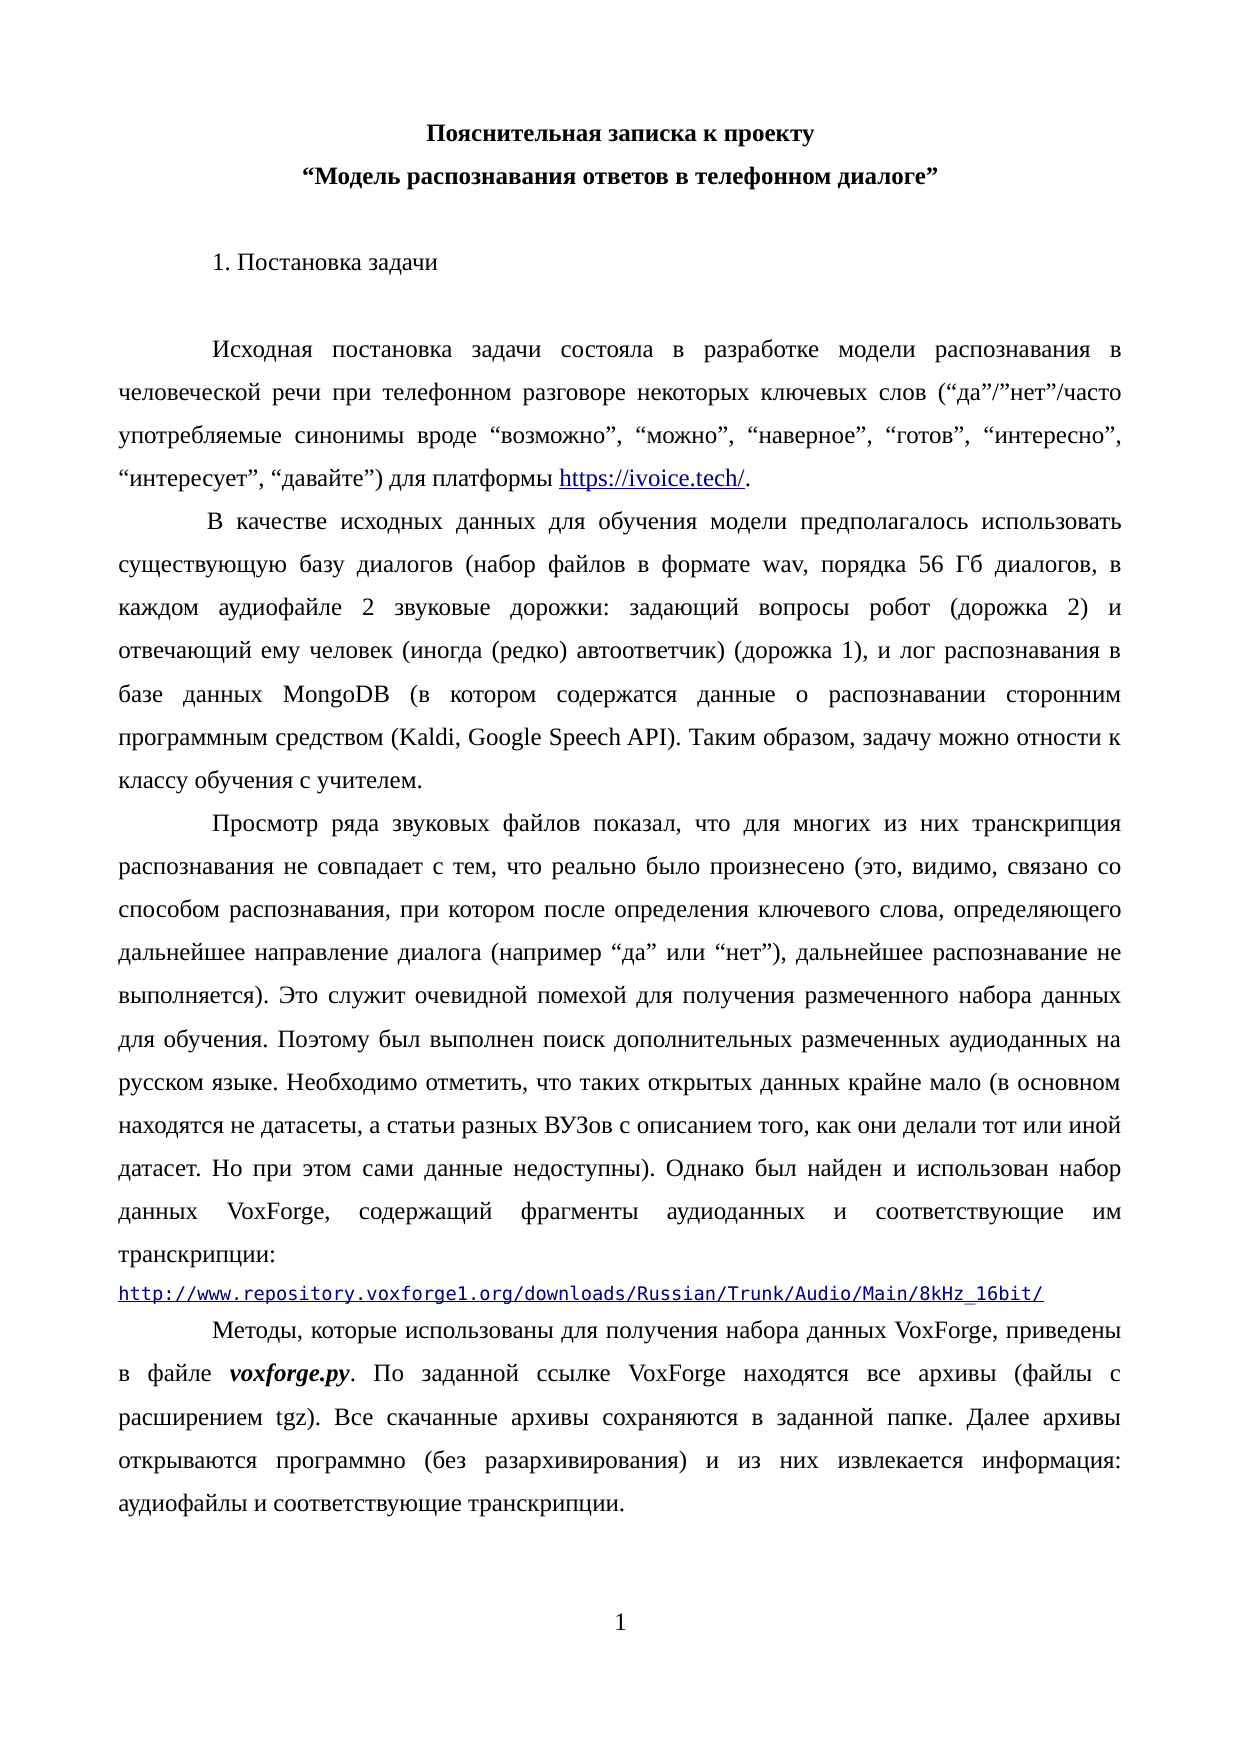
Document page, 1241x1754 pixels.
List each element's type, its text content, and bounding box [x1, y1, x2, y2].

text Пояснительная записка к проекту [118, 118, 1122, 147]
text http://www.repository.voxforge1.org/downloads/Russian/Trunk/Audio/Main/8kHz_16bit/ [118, 1282, 1122, 1304]
text Просмотр ряда звуковых файлов показал, что для многих из них транскрипция распознавания не совпадает с тем, что реально было произнесено (это, видимо, связано со способом распознавания, при котором после определения ключевого слова, определяющего дальнейшее направление диалога (например “да” или “нет”), дальнейшее распознавание не выполняется). Это служит очевидной помехой для получения размеченного набора данных для обучения. Поэтому был выполнен поиск дополнительных размеченных аудиоданных на русском языке. Необходимо отметить, что таких открытых данных крайне мало (в основном находятся не датасеты, а статьи разных ВУЗов с описанием того, как они делали тот или иной датасет. Но при этом сами данные недоступны). Однако был найден и использован набор данных VoxForge, содержащий фрагменты аудиоданных и соответствующие им транскрипции: [118, 808, 1122, 1268]
text В качестве исходных данных для обучения модели предполагалось использовать существующую базу диалогов (набор файлов в формате wav, порядка 56 Гб диалогов, в каждом аудиофайле 2 звуковые дорожки: задающий вопросы робот (дорожка 2) и отвечающий ему человек (иногда (редко) автоответчик) (дорожка 1), и лог распознавания в базе данных MongoDB (в котором содержатся данные о распознавании сторонним программным средством (Kaldi, Google Speech API). Таким образом, задачу можно отности к классу обучения с учителем. [118, 506, 1122, 794]
text Методы, которые использованы для получения набора данных VoxForge, приведены в файле voxforge.py. По заданной ссылке VoxForge находятся все архивы (файлы с расширением tgz). Все скачанные архивы сохраняются в заданной папке. Далее архивы открываются программно (без разархивирования) и из них извлекается информация: аудиофайлы и соответствующие транскрипции. [118, 1315, 1122, 1517]
text “Модель распознавания ответов в телефонном диалоге” [118, 161, 1122, 190]
text 1. Постановка задачи [118, 247, 1122, 276]
text Исходная постановка задачи состояла в разработке модели распознавания в человеческой речи при телефонном разговоре некоторых ключевых слов (“да”/”нет”/часто употребляемые синонимы вроде “возможно”, “можно”, “наверное”, “готов”, “интересно”, “интересует”, “давайте”) для платформы https://ivoice.tech/. [118, 334, 1122, 492]
